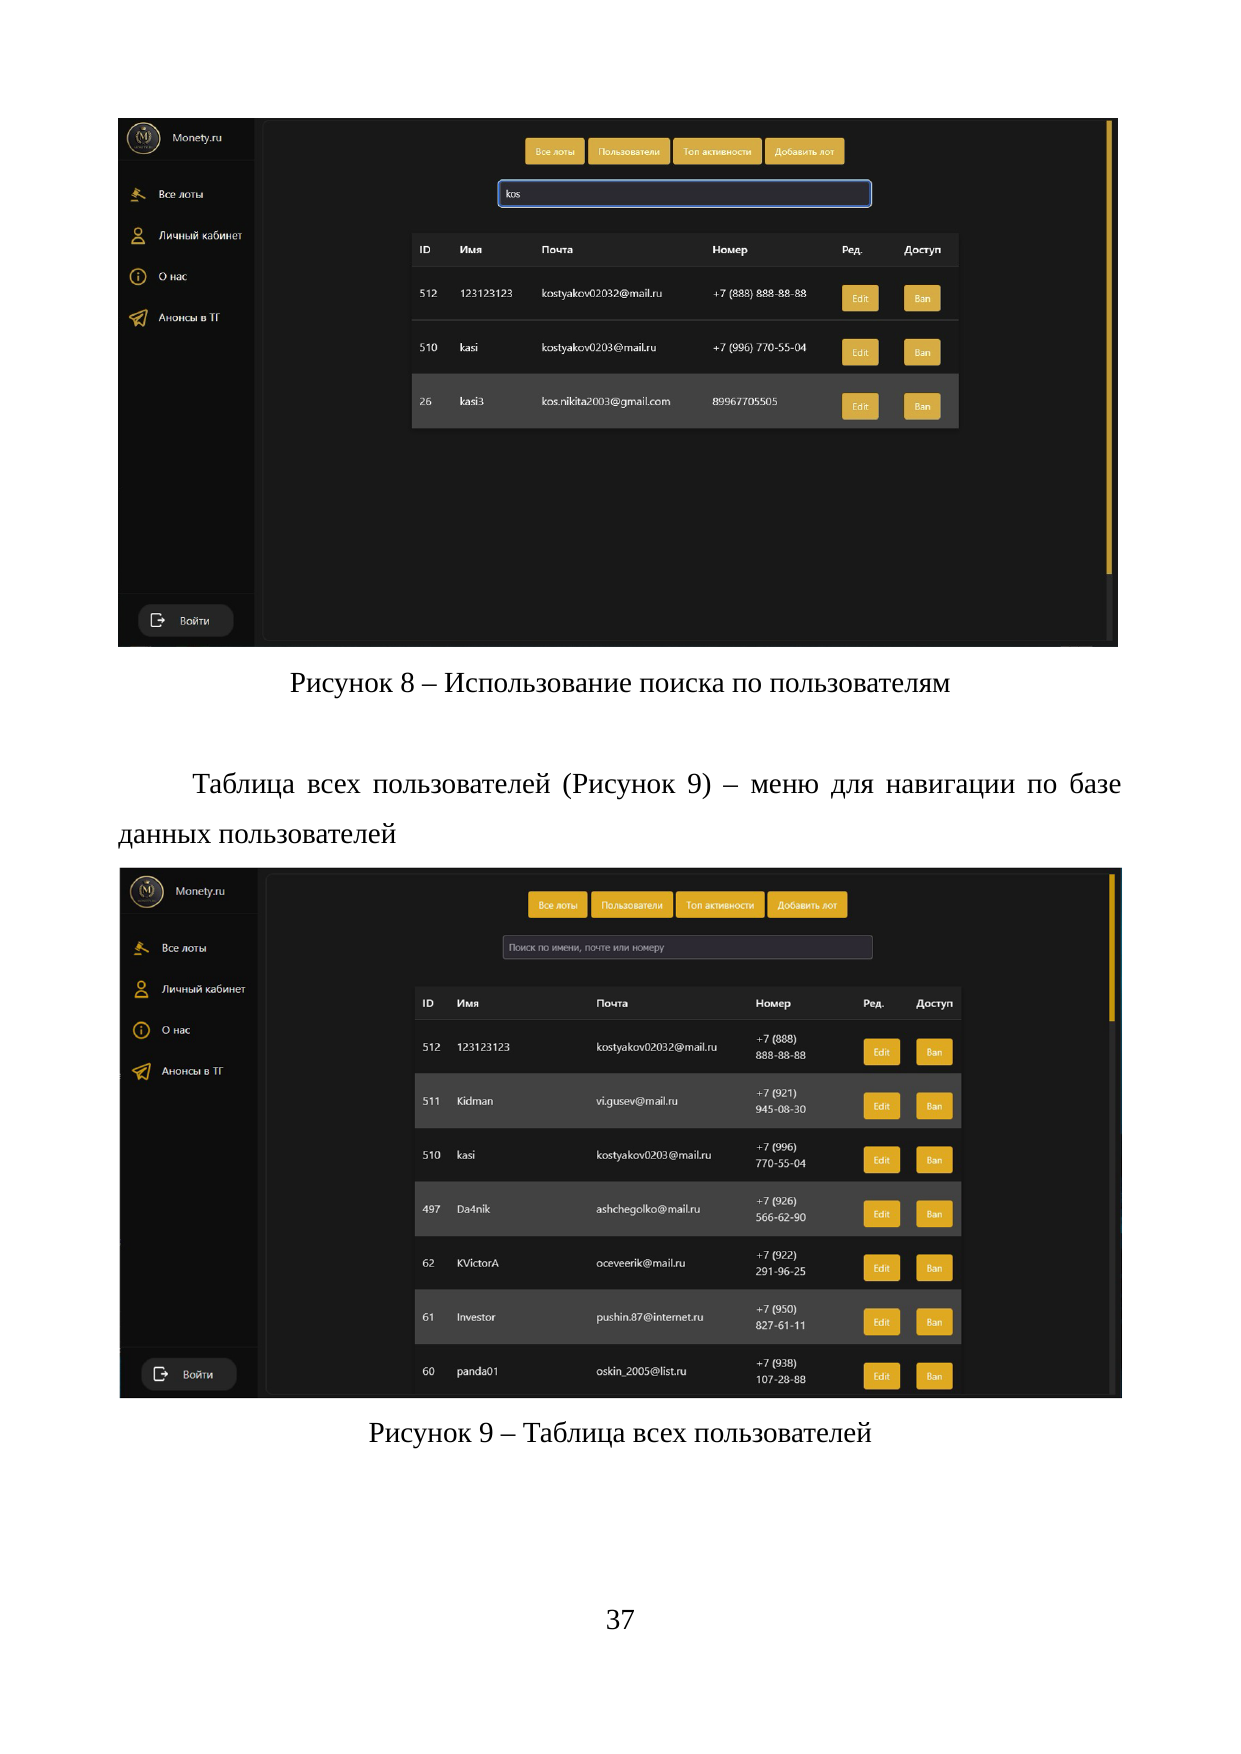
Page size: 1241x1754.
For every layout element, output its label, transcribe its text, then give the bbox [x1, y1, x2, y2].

picture [118, 118, 1123, 649]
picture [118, 866, 1123, 1399]
text Рисунок 9 – Таблица всех пользователей [118, 1415, 1122, 1449]
text Рисунок 8 – Использование поиска по пользователям [118, 665, 1122, 699]
text Таблица всех пользователей (Рисунок 9) – меню для навигации по базе данных пользователей [118, 766, 1122, 850]
